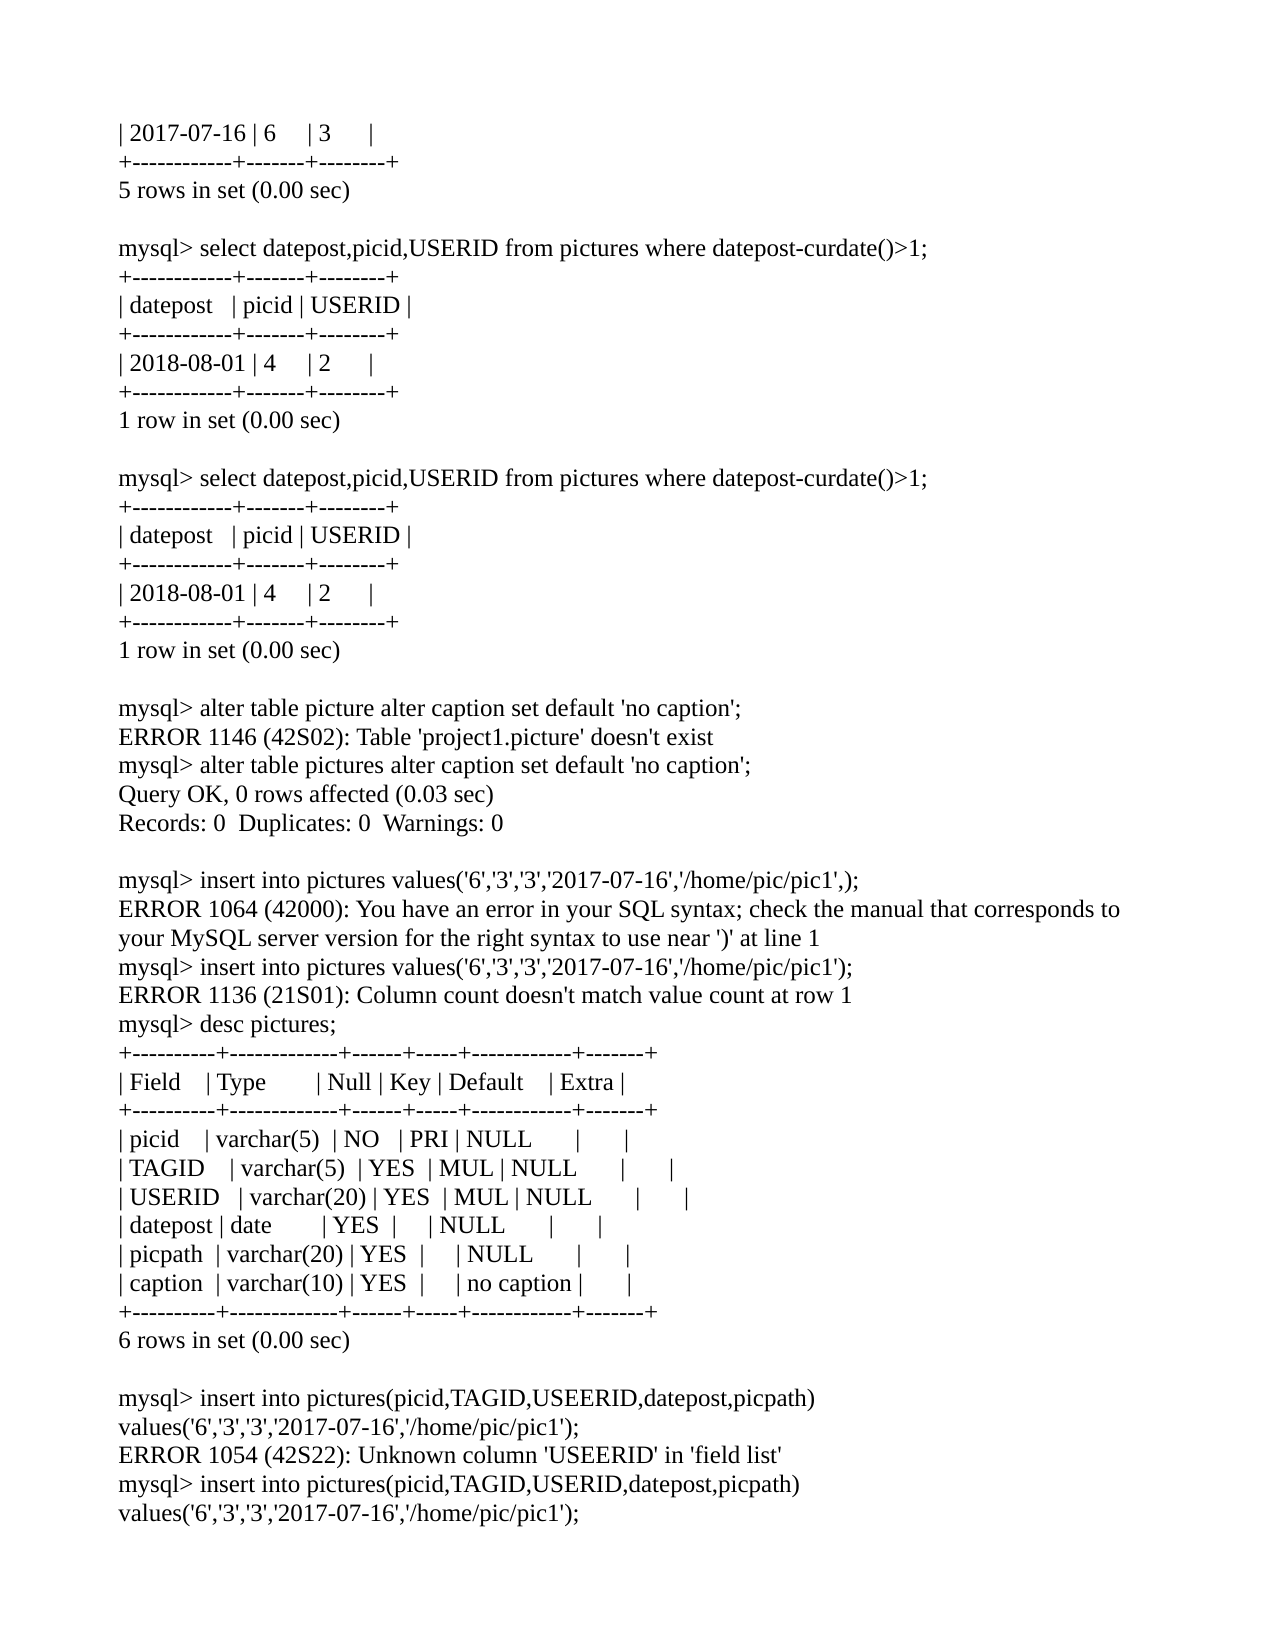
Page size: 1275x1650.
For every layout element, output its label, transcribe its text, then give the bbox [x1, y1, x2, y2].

text mysql> alter table pictures alter caption set default 'no caption'; [118, 751, 1157, 779]
text +------------+-------+--------+ [118, 377, 1157, 406]
text 5 rows in set (0.00 sec) [118, 176, 1157, 204]
text mysql> select datepost,picid,USERID from pictures where datepost-curdate()>1; [118, 463, 1157, 492]
text | 2018-08-01 | 4 | 2 | [118, 578, 1157, 607]
text +------------+-------+--------+ [118, 319, 1157, 348]
text 6 rows in set (0.00 sec) [118, 1326, 1157, 1354]
text | datepost | date | YES | | NULL | | [118, 1211, 1157, 1239]
text mysql> alter table picture alter caption set default 'no caption'; [118, 693, 1157, 722]
text Query OK, 0 rows affected (0.03 sec) [118, 779, 1157, 808]
text mysql> desc pictures; [118, 1009, 1157, 1038]
text | 2017-07-16 | 6 | 3 | [118, 118, 1157, 147]
text | picpath | varchar(20) | YES | | NULL | | [118, 1239, 1157, 1268]
text +------------+-------+--------+ [118, 549, 1157, 578]
text mysql> insert into pictures(picid,TAGID,USERID,datepost,picpath) values('6','3','3','2017-07-16','/home/pic/pic1'); [118, 1469, 1157, 1527]
text 1 row in set (0.00 sec) [118, 406, 1157, 434]
text +----------+-------------+------+-----+------------+-------+ [118, 1297, 1157, 1326]
text | TAGID | varchar(5) | YES | MUL | NULL | | [118, 1153, 1157, 1182]
text mysql> select datepost,picid,USERID from pictures where datepost-curdate()>1; [118, 233, 1157, 262]
text | datepost | picid | USERID | [118, 291, 1157, 319]
text | caption | varchar(10) | YES | | no caption | | [118, 1268, 1157, 1297]
text ERROR 1064 (42000): You have an error in your SQL syntax; check the manual that corresponds to your MySQL server version for the right syntax to use near ')' at line 1 [118, 894, 1157, 952]
text Records: 0 Duplicates: 0 Warnings: 0 [118, 808, 1157, 837]
text ERROR 1054 (42S22): Unknown column 'USEERID' in 'field list' [118, 1441, 1157, 1469]
text mysql> insert into pictures(picid,TAGID,USEERID,datepost,picpath) values('6','3','3','2017-07-16','/home/pic/pic1'); [118, 1383, 1157, 1441]
text +----------+-------------+------+-----+------------+-------+ [118, 1038, 1157, 1067]
text +----------+-------------+------+-----+------------+-------+ [118, 1096, 1157, 1124]
text | datepost | picid | USERID | [118, 521, 1157, 549]
text mysql> insert into pictures values('6','3','3','2017-07-16','/home/pic/pic1',); [118, 866, 1157, 894]
text | Field | Type | Null | Key | Default | Extra | [118, 1067, 1157, 1096]
text 1 row in set (0.00 sec) [118, 636, 1157, 664]
text ERROR 1136 (21S01): Column count doesn't match value count at row 1 [118, 981, 1157, 1009]
text ERROR 1146 (42S02): Table 'project1.picture' doesn't exist [118, 722, 1157, 751]
text +------------+-------+--------+ [118, 147, 1157, 176]
text +------------+-------+--------+ [118, 607, 1157, 636]
text +------------+-------+--------+ [118, 492, 1157, 521]
text | 2018-08-01 | 4 | 2 | [118, 348, 1157, 377]
text +------------+-------+--------+ [118, 262, 1157, 291]
text | USERID | varchar(20) | YES | MUL | NULL | | [118, 1182, 1157, 1211]
text mysql> insert into pictures values('6','3','3','2017-07-16','/home/pic/pic1'); [118, 952, 1157, 981]
text | picid | varchar(5) | NO | PRI | NULL | | [118, 1124, 1157, 1153]
